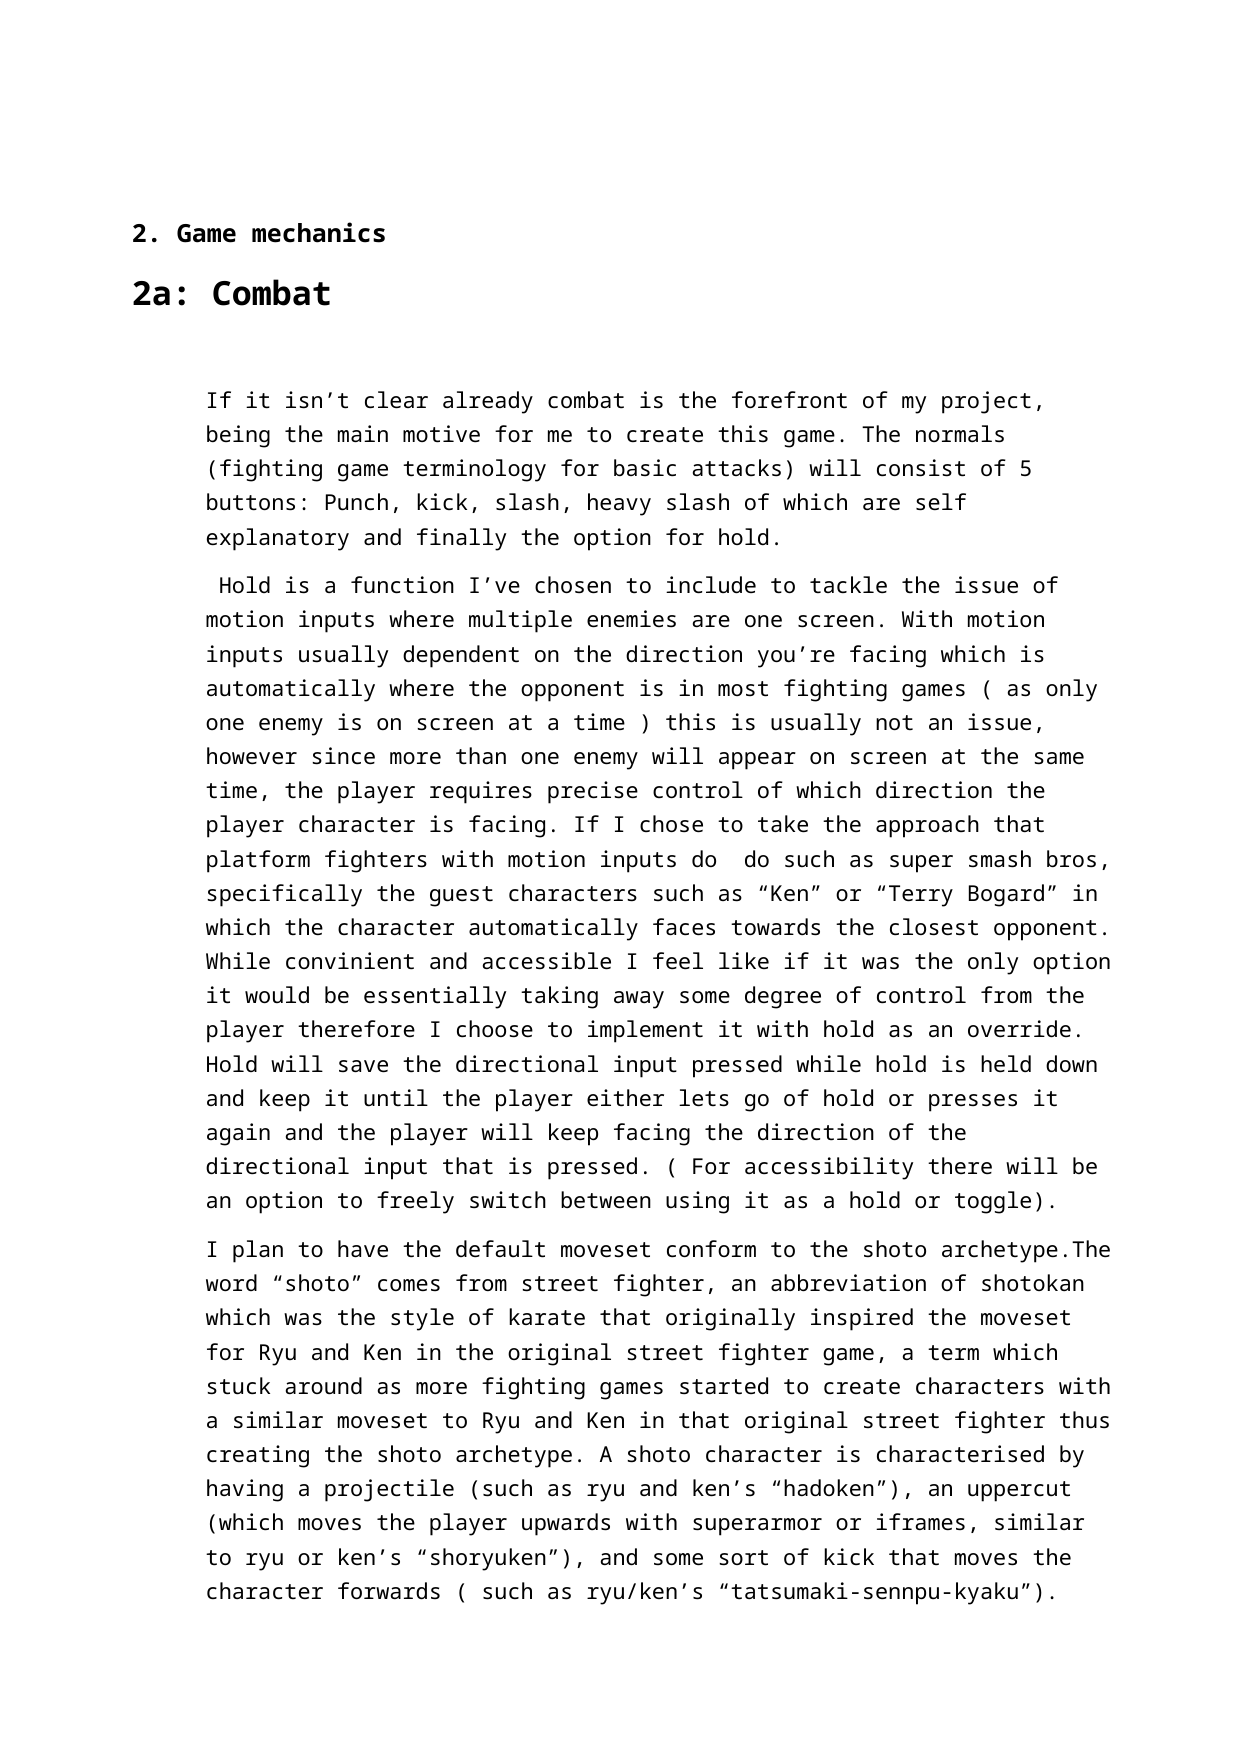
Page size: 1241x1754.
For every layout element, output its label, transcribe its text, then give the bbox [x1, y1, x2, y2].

text I plan to have the default moveset conform to the shoto archetype.The word “shoto” comes from street fighter, an abbreviation of shotokan which was the style of karate that originally inspired the moveset for Ryu and Ken in the original street fighter game, a term which stuck around as more fighting games started to create characters with a similar moveset to Ryu and Ken in that original street fighter thus creating the shoto archetype. A shoto character is characterised by having a projectile (such as ryu and ken’s “hadoken”), an uppercut (which moves the player upwards with superarmor or iframes, similar to ryu or ken’s “shoryuken”), and some sort of kick that moves the character forwards ( such as ryu/ken’s “tatsumaki-sennpu-kyaku”). [205, 1234, 1122, 1606]
text Hold is a function I’ve chosen to include to tackle the issue of motion inputs where multiple enemies are one screen. With motion inputs usually dependent on the direction you’re facing which is automatically where the opponent is in most fighting games ( as only one enemy is on screen at a time ) this is usually not an issue, however since more than one enemy will appear on screen at the same time, the player requires precise control of which direction the player character is facing. If I chose to take the approach that platform fighters with motion inputs do do such as super smash bros, specifically the guest characters such as “Ken” or “Terry Bogard” in which the character automatically faces towards the closest opponent. While convinient and accessible I feel like if it was the only option it would be essentially taking away some degree of control from the player therefore I choose to implement it with hold as an override. Hold will save the directional input pressed while hold is held down and keep it until the player either lets go of hold or presses it again and the player will keep facing the direction of the directional input that is pressed. ( For accessibility there will be an option to freely switch between using it as a hold or toggle). [205, 570, 1122, 1215]
text 2. Game mechanics [132, 216, 1122, 250]
text 2a: Combat [132, 269, 1122, 315]
text If it isn’t clear already combat is the forefront of my project, being the main motive for me to create this game. The normals (fighting game terminology for basic attacks) will consist of 5 buttons: Punch, kick, slash, heavy slash of which are self explanatory and finally the option for hold. [205, 385, 1122, 551]
